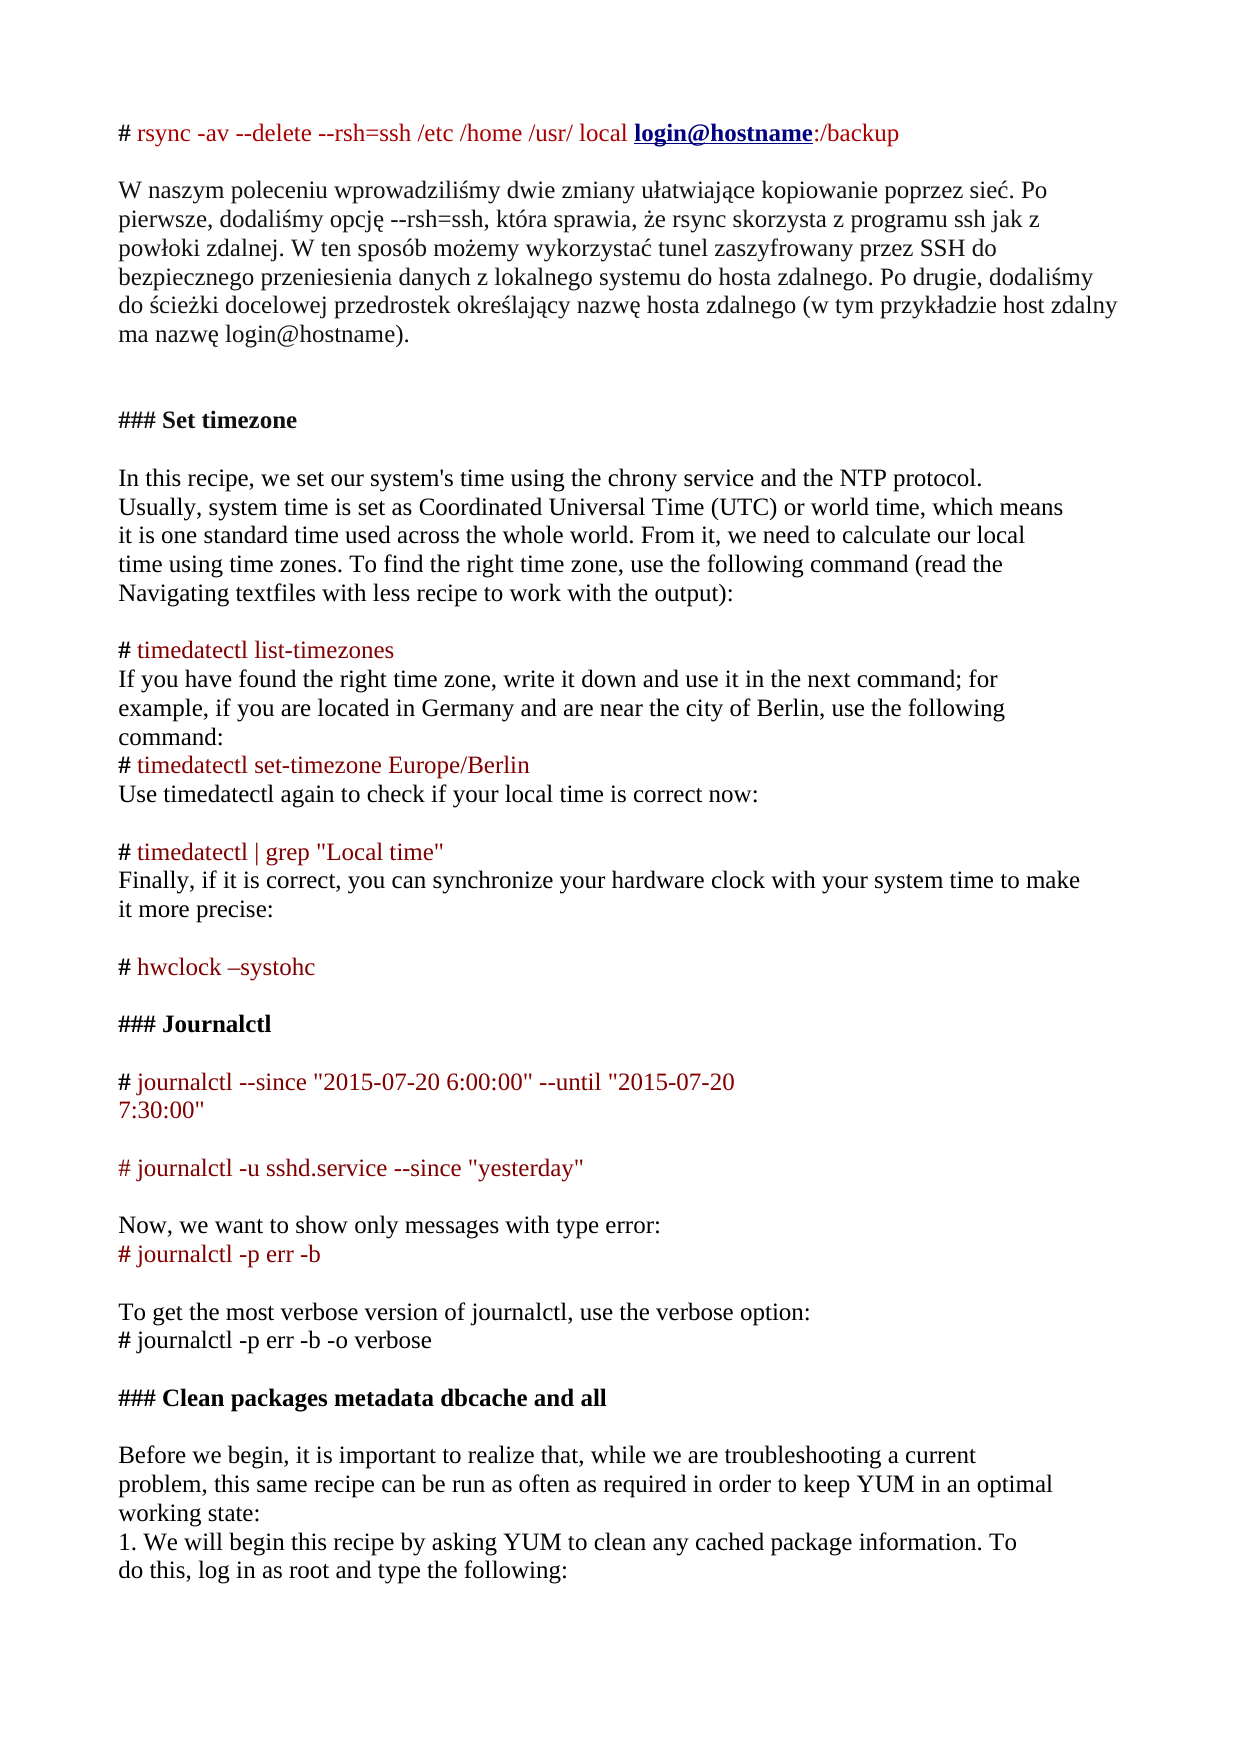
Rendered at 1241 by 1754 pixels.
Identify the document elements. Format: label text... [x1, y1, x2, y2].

text # timedatectl | grep "Local time" [118, 837, 1122, 866]
text do this, log in as root and type the following: [118, 1556, 1122, 1584]
text 1. We will begin this recipe by asking YUM to clean any cached package information. To [118, 1527, 1122, 1556]
text ### Clean packages metadata dbcache and all [118, 1383, 1122, 1412]
text Usually, system time is set as Coordinated Universal Time (UTC) or world time, which means [118, 492, 1122, 521]
text Use timedatectl again to check if your local time is correct now: [118, 779, 1122, 808]
text command: [118, 722, 1122, 751]
text Now, we want to show only messages with type error: [118, 1211, 1122, 1239]
text # rsync -av --delete --rsh=ssh /etc /home /usr/ local login@hostname:/backup [118, 118, 1122, 147]
text # journalctl -p err -b [118, 1239, 1122, 1268]
text it more precise: [118, 894, 1122, 952]
text Navigating textfiles with less recipe to work with the output): # timedatectl list-timezones [118, 578, 1122, 664]
text # journalctl -u sshd.service --since "yesterday" [118, 1153, 1122, 1182]
text Finally, if it is correct, you can synchronize your hardware clock with your system time to make [118, 866, 1122, 894]
text In this recipe, we set our system's time using the chrony service and the NTP protocol. [118, 463, 1122, 492]
text If you have found the right time zone, write it down and use it in the next command; for [118, 664, 1122, 693]
text example, if you are located in Germany and are near the city of Berlin, use the following [118, 693, 1122, 722]
text ### Journalctl [118, 1009, 1122, 1038]
text # journalctl -p err -b -o verbose [118, 1326, 1122, 1354]
text it is one standard time used across the whole world. From it, we need to calculate our local [118, 521, 1122, 549]
text To get the most verbose version of journalctl, use the verbose option: [118, 1297, 1122, 1326]
text # timedatectl set-timezone Europe/Berlin [118, 751, 1122, 779]
text problem, this same recipe can be run as often as required in order to keep YUM in an optimal [118, 1469, 1122, 1498]
text W naszym poleceniu wprowadziliśmy dwie zmiany ułatwiające kopiowanie poprzez sieć. Po pierwsze, dodaliśmy opcję --rsh=ssh, która sprawia, że rsync skorzysta z programu ssh jak z powłoki zdalnej. W ten sposób możemy wykorzystać tunel zaszyfrowany przez SSH do bezpiecznego przeniesienia danych z lokalnego systemu do hosta zdalnego. Po drugie, dodaliśmy do ścieżki docelowej przedrostek określający nazwę hosta zdalnego (w tym przykładzie host zdalny ma nazwę login@hostname). [118, 176, 1122, 406]
text time using time zones. To find the right time zone, use the following command (read the [118, 549, 1122, 578]
text working state: [118, 1498, 1122, 1527]
text # journalctl --since "2015-07-20 6:00:00" --until "2015-07-20 [118, 1067, 1122, 1096]
text 7:30:00" [118, 1096, 1122, 1124]
text ### Set timezone [118, 406, 1122, 434]
text Before we begin, it is important to realize that, while we are troubleshooting a current [118, 1441, 1122, 1469]
text # hwclock –systohc [118, 952, 1122, 981]
